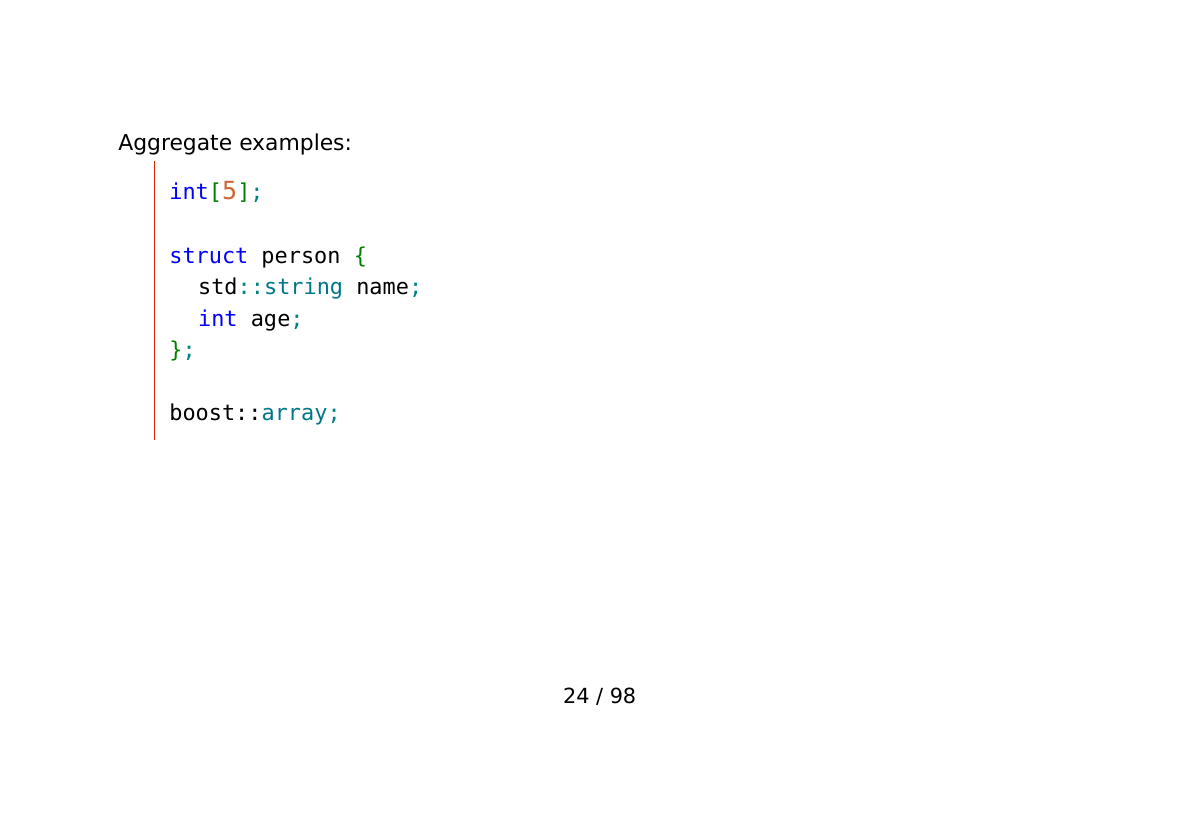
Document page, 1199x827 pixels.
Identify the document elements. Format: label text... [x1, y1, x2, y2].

text int[5]; [155, 161, 1081, 205]
text std::string name; [155, 259, 1081, 291]
text Aggregate examples: [118, 130, 1081, 155]
text boost::array; [155, 385, 1081, 440]
text }; [155, 322, 1081, 363]
text int age; [155, 291, 1081, 322]
text struct person { [155, 228, 1081, 259]
